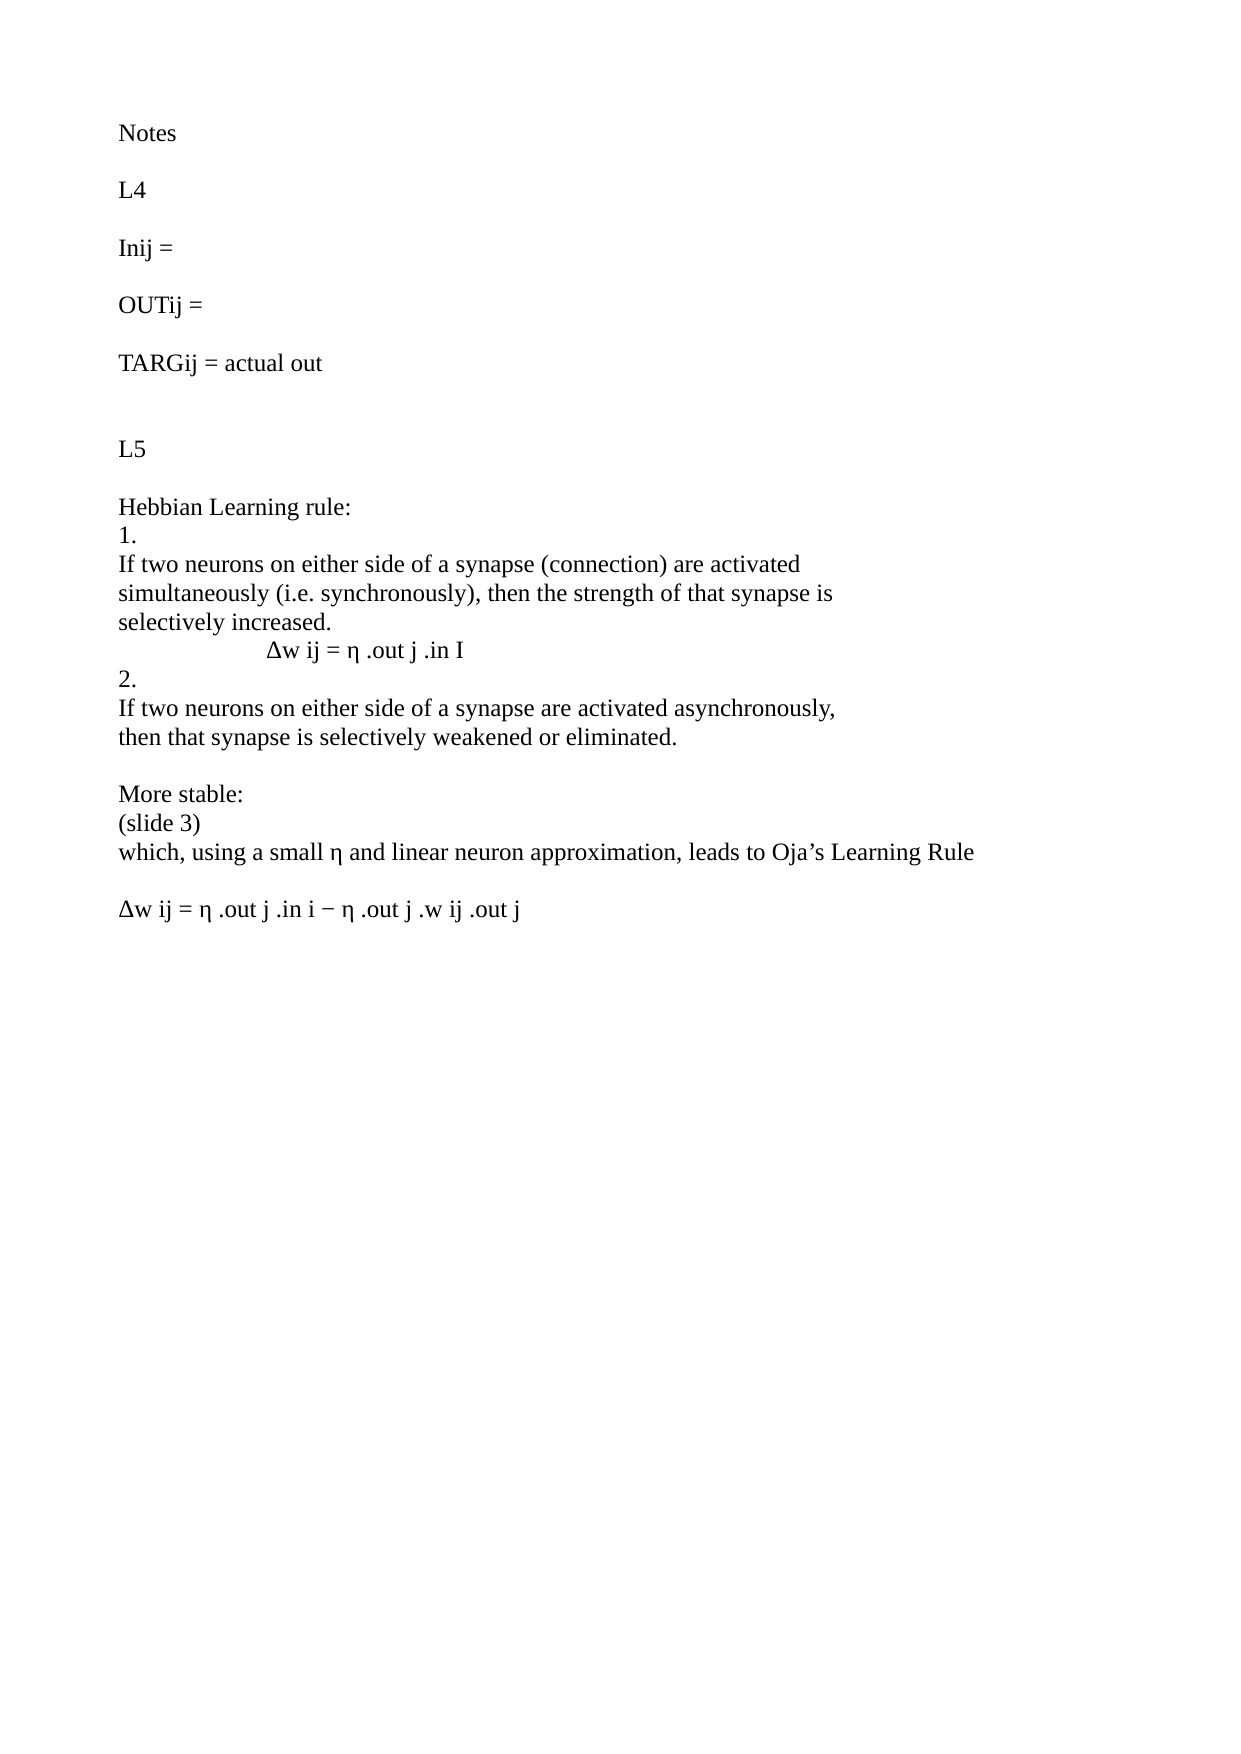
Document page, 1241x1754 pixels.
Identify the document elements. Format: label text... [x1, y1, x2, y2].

text More stable: [118, 779, 1122, 808]
text Δw ij = η .out j .in i − η .out j .w ij .out j [118, 894, 1122, 923]
text L5 [118, 434, 1122, 463]
text simultaneously (i.e. synchronously), then the strength of that synapse is [118, 578, 1122, 607]
text Δw ij = η .out j .in I [118, 636, 1122, 664]
text Inij = [118, 233, 1122, 262]
text 2. [118, 664, 1122, 693]
text selectively increased. [118, 607, 1122, 636]
text 1. [118, 521, 1122, 549]
text Notes [118, 118, 1122, 147]
text If two neurons on either side of a synapse are activated asynchronously, [118, 693, 1122, 722]
text (slide 3) [118, 808, 1122, 837]
text OUTij = [118, 291, 1122, 319]
text L4 [118, 176, 1122, 204]
text If two neurons on either side of a synapse (connection) are activated [118, 549, 1122, 578]
text TARGij = actual out [118, 348, 1122, 377]
text which, using a small η and linear neuron approximation, leads to Oja’s Learning Rule [118, 837, 1122, 866]
text Hebbian Learning rule: [118, 492, 1122, 521]
text then that synapse is selectively weakened or eliminated. [118, 722, 1122, 751]
